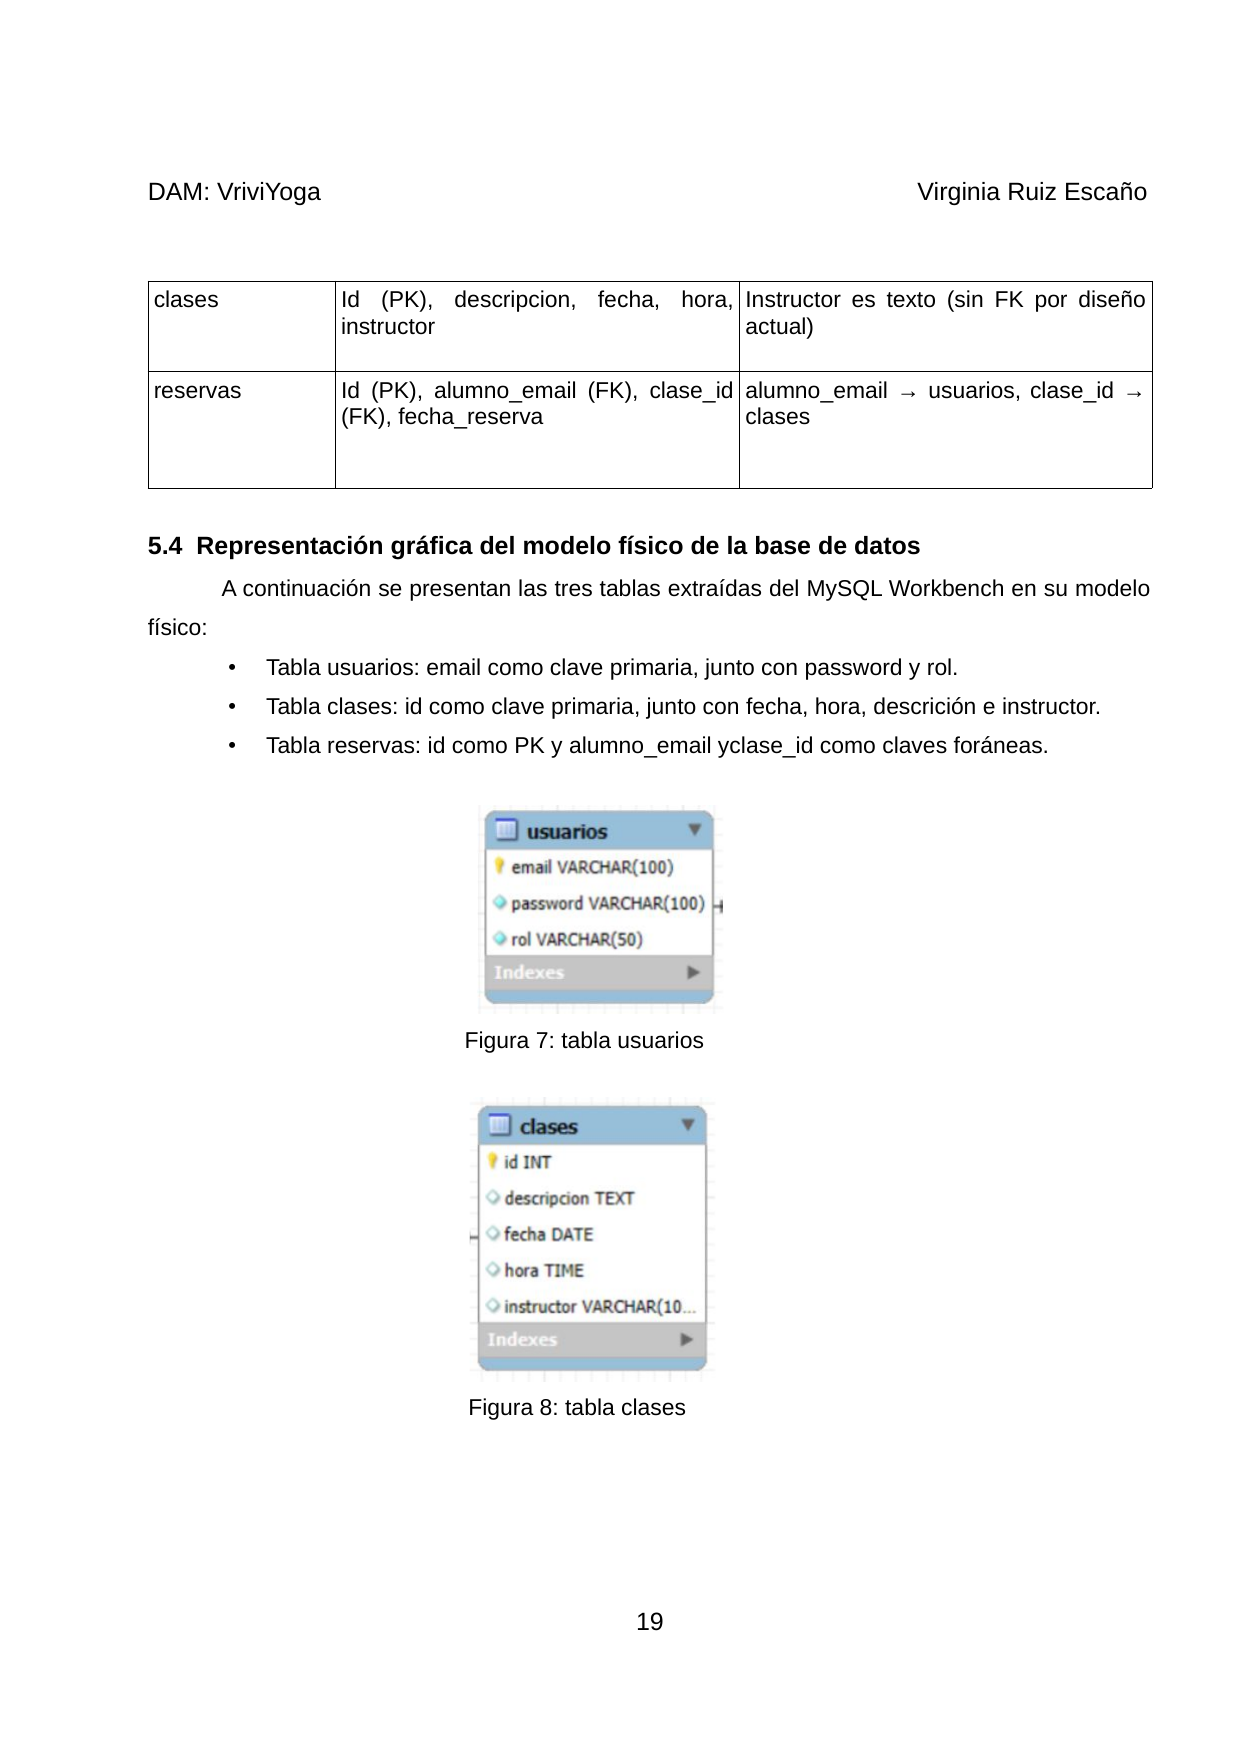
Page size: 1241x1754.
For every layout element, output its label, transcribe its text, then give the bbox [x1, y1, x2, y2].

list Tabla usuarios: email como clave primaria, junto con password y rol. [228, 653, 1152, 680]
picture [477, 805, 724, 1014]
table_cell alumno_email → usuarios, clase_id → clases [740, 372, 1152, 488]
table_cell Instructor es texto (sin FK por diseño actual) [740, 282, 1152, 371]
text Figura 8: tabla clases [148, 1106, 1152, 1421]
table_cell Id (PK), descripcion, fecha, hora, instructor [336, 282, 739, 371]
table_cell clases [149, 282, 335, 371]
text Figura 7: tabla usuarios [148, 811, 1152, 1053]
table_cell Id (PK), alumno_email (FK), clase_id (FK), fecha_reserva [336, 372, 739, 488]
text A continuación se presentan las tres tablas extraídas del MySQL Workbench en su modelo físico: [148, 574, 1152, 640]
list Tabla clases: id como clave primaria, junto con fecha, hora, descrición e instructor. [228, 693, 1152, 719]
text 5.4 Representación gráfica del modelo físico de la base de datos [148, 531, 1152, 560]
list Tabla reservas: id como PK y alumno_email yclase_id como claves foráneas. [228, 732, 1152, 759]
table_cell reservas [149, 372, 335, 488]
picture [469, 1097, 716, 1382]
